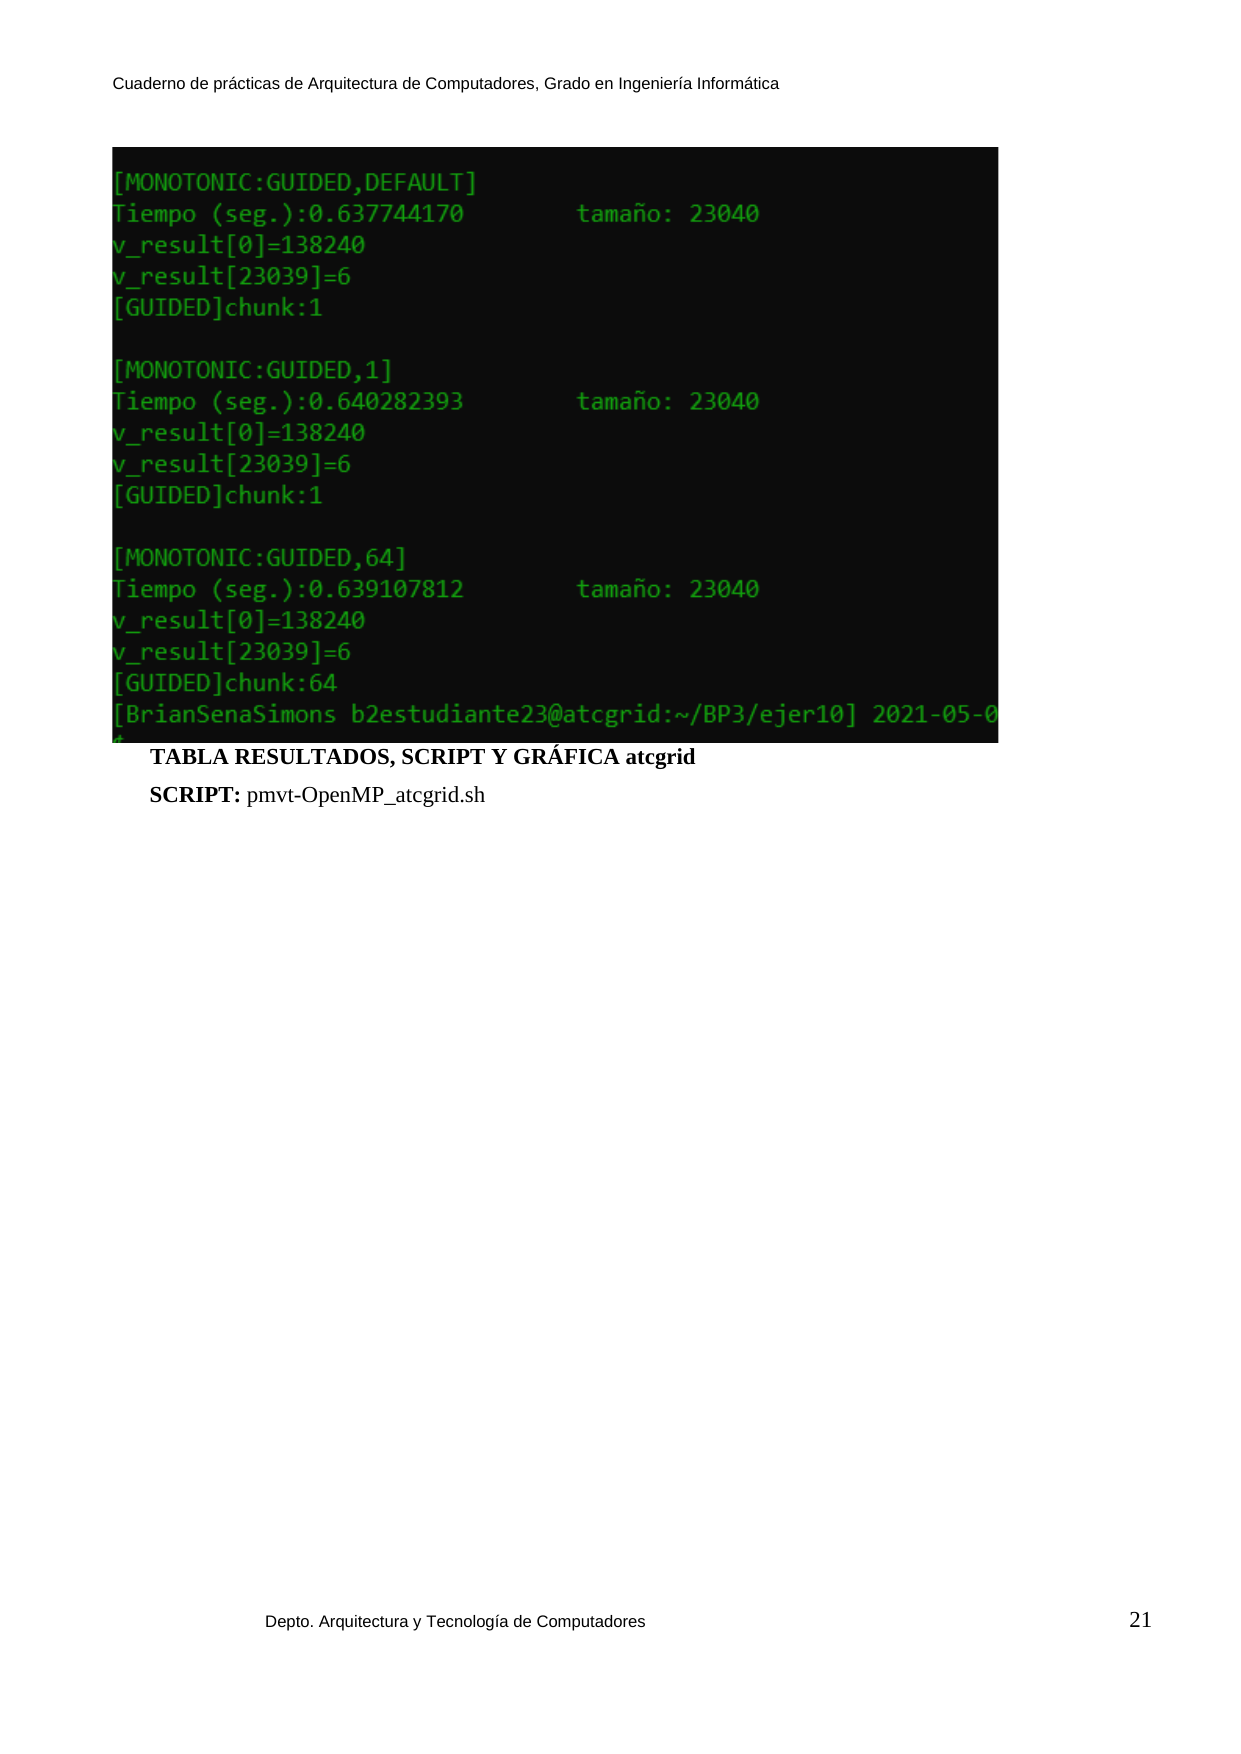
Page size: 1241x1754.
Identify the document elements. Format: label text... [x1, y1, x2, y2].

text TABLA RESULTADOS, SCRIPT Y GRÁFICA atcgrid [150, 743, 1152, 769]
list SCRIPT: pmvt-OpenMP_atcgrid.sh [149, 782, 1152, 808]
